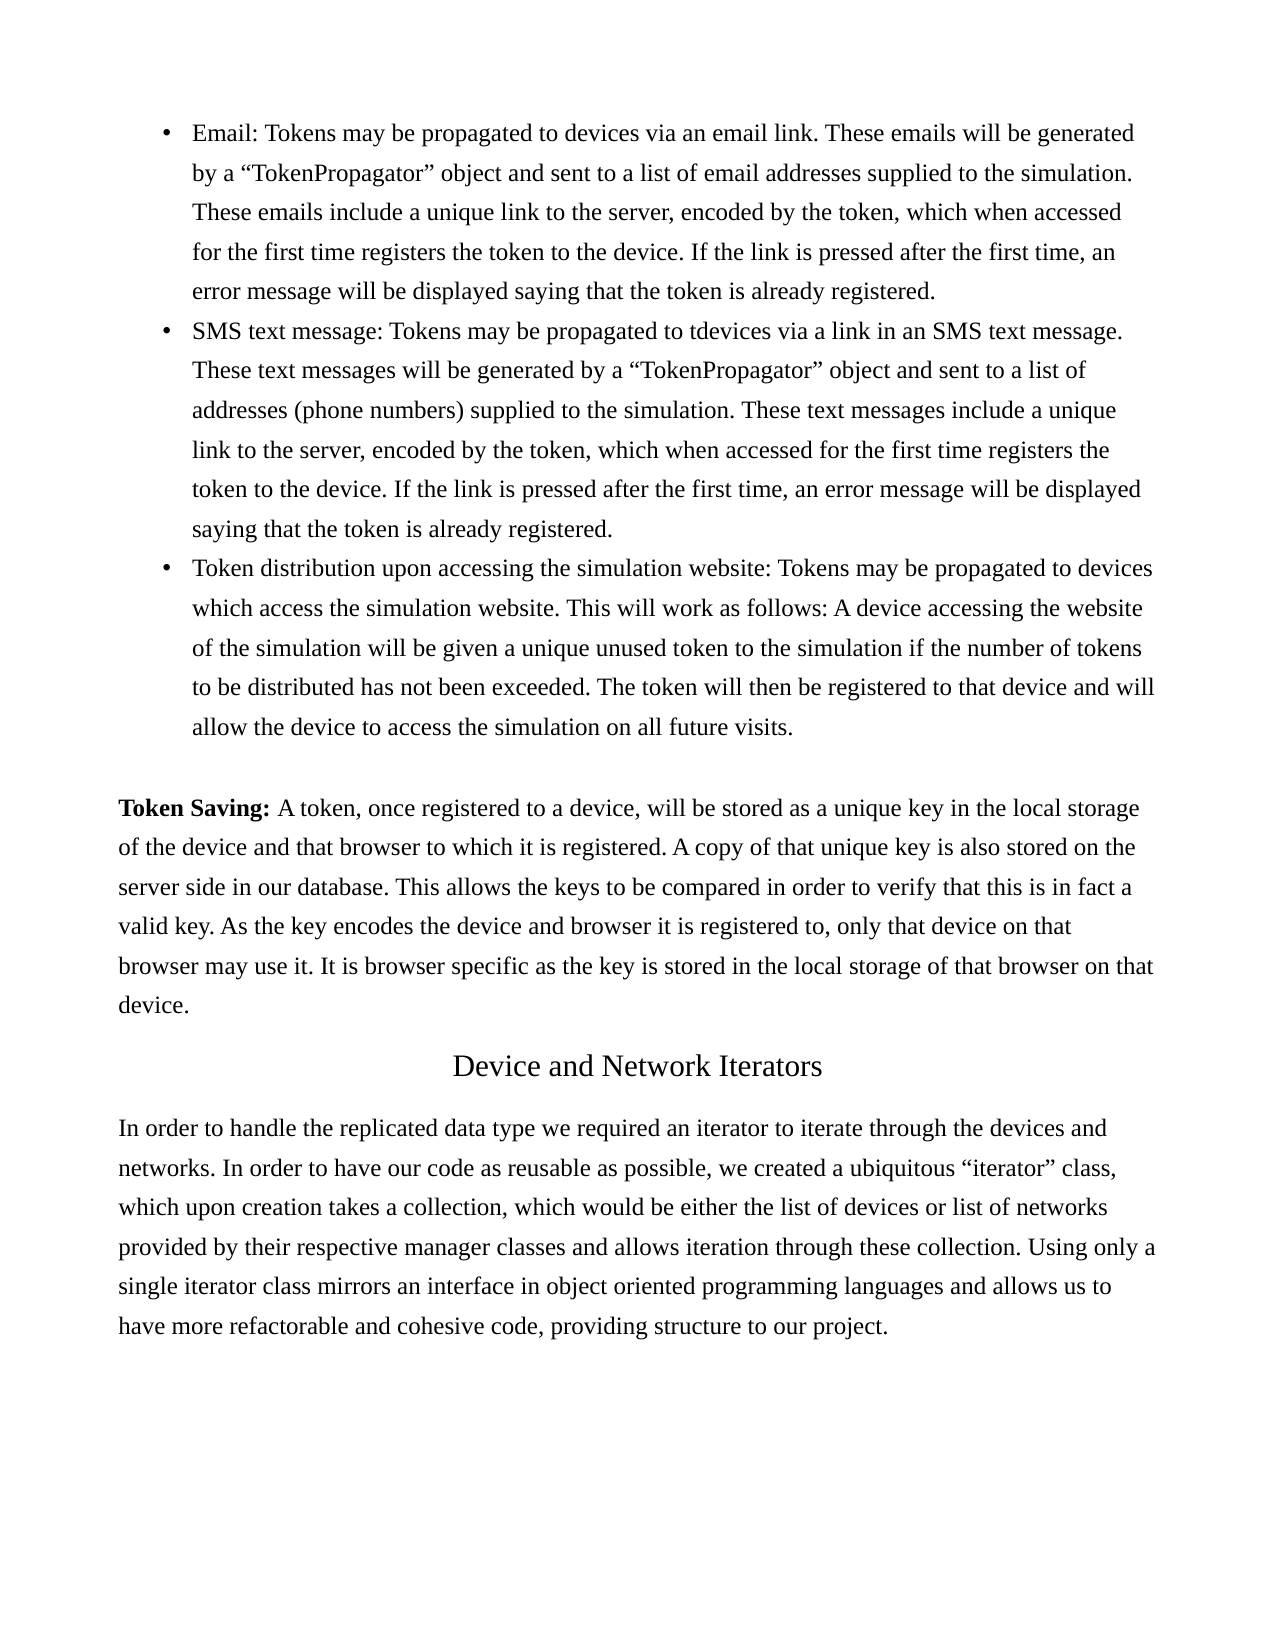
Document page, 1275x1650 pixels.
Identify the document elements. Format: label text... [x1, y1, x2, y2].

text Token Saving: A token, once registered to a device, will be stored as a unique key in the local storage of the device and that browser to which it is registered. A copy of that unique key is also stored on the server side in our database. This allows the keys to be compared in order to verify that this is in fact a valid key. As the key encodes the device and browser it is registered to, only that device on that browser may use it. It is browser specific as the key is stored in the local storage of that browser on that device. [118, 793, 1157, 1019]
subtitle In order to handle the replicated data type we required an iterator to iterate through the devices and networks. In order to have our code as reusable as possible, we created a ubiquitous “iterator” class, which upon creation takes a collection, which would be either the list of devices or list of networks provided by their respective manager classes and allows iteration through these collection. Using only a single iterator class mirrors an interface in object oriented programming languages and allows us to have more refactorable and cohesive code, providing structure to our project. [118, 1113, 1157, 1340]
list Token distribution upon accessing the simulation website: Tokens may be propagated to devices which access the simulation website. This will work as follows: A device accessing the website of the simulation will be given a unique unused token to the simulation if the number of tokens to be distributed has not been exceeded. The token will then be registered to that device and will allow the device to access the simulation on all future visits. [162, 553, 1157, 741]
list SMS text message: Tokens may be propagated to tdevices via a link in an SMS text message. These text messages will be generated by a “TokenPropagator” object and sent to a list of addresses (phone numbers) supplied to the simulation. These text messages include a unique link to the server, encoded by the token, which when accessed for the first time registers the token to the device. If the link is pressed after the first time, an error message will be displayed saying that the token is already registered. [162, 316, 1157, 543]
list Email: Tokens may be propagated to devices via an email link. These emails will be generated by a “TokenPropagator” object and sent to a list of email addresses supplied to the simulation. These emails include a unique link to the server, encoded by the token, which when accessed for the first time registers the token to the device. If the link is pressed after the first time, an error message will be displayed saying that the token is already registered. [162, 118, 1157, 305]
subtitle Device and Network Iterators [118, 1047, 1157, 1083]
